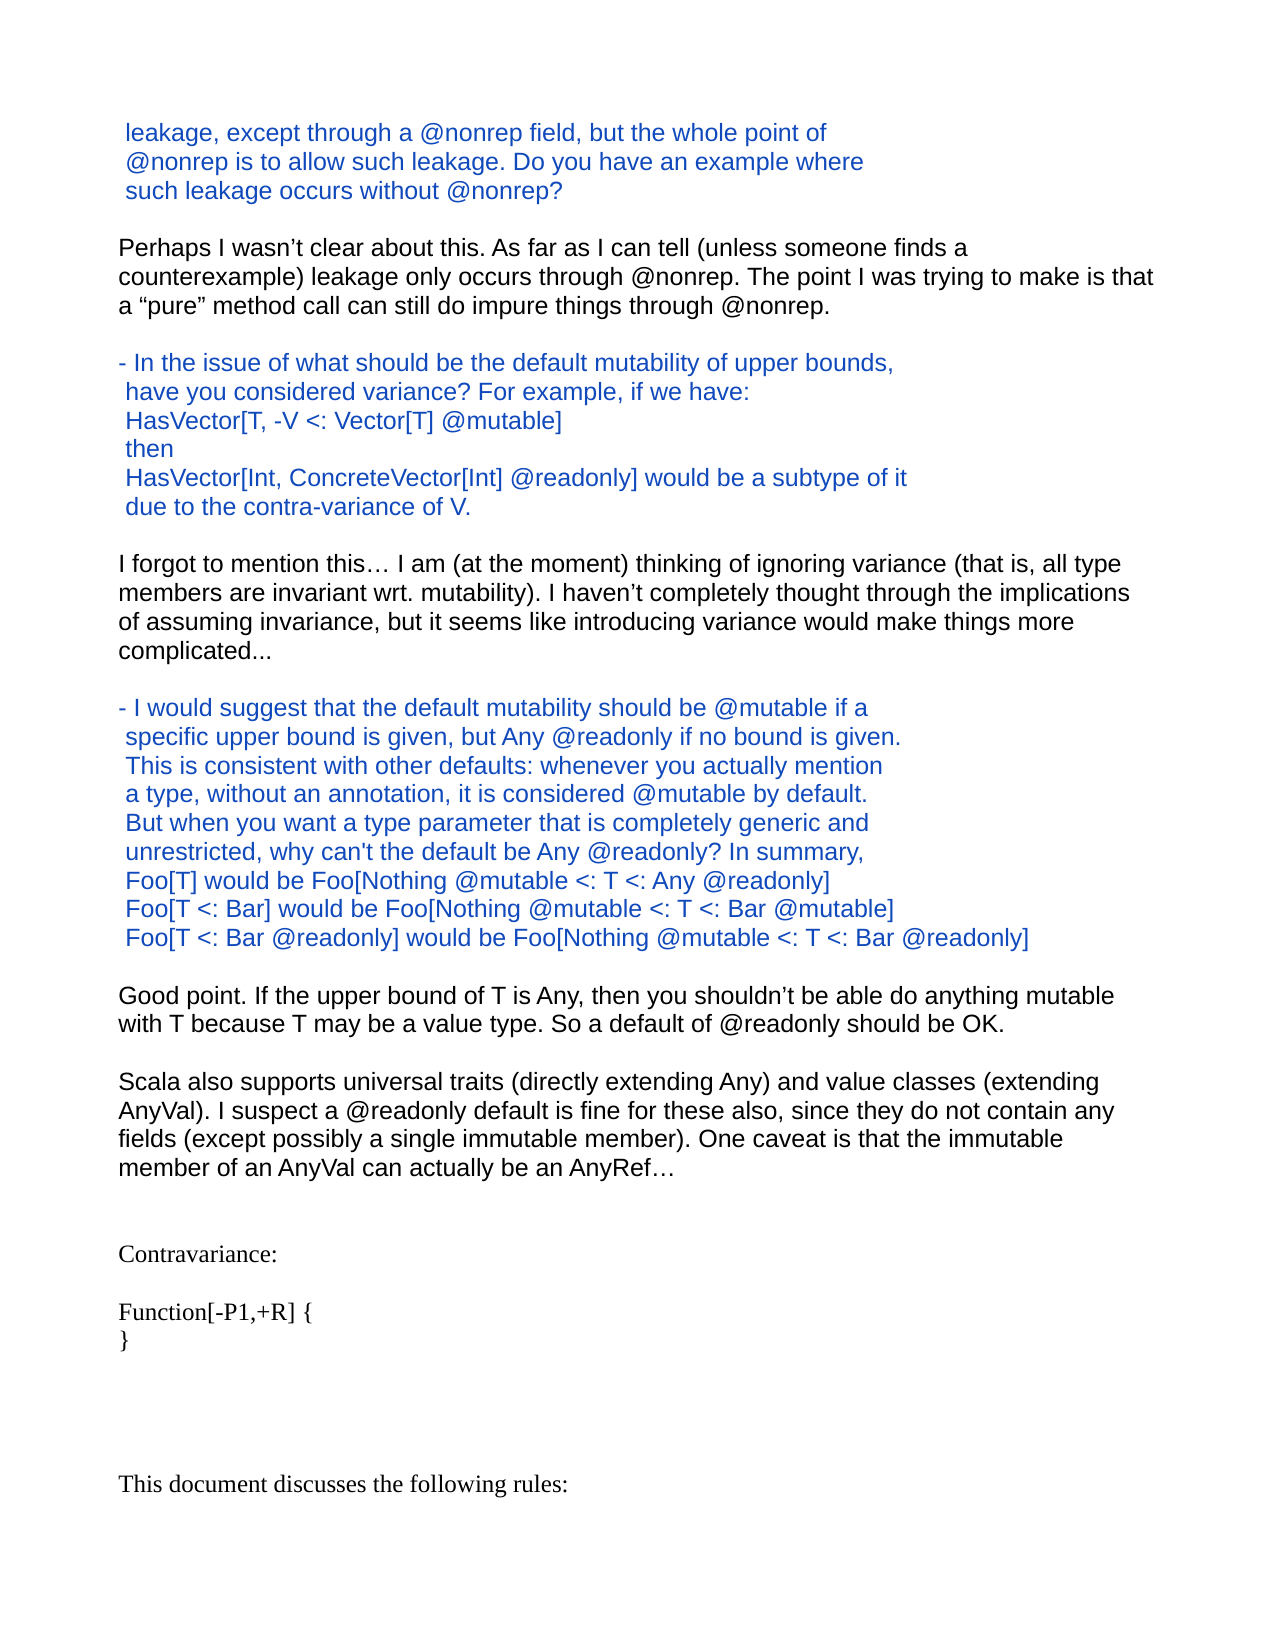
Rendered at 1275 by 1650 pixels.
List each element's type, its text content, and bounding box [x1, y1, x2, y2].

text - I would suggest that the default mutability should be @mutable if a [118, 693, 1157, 722]
text } [118, 1326, 1157, 1354]
text But when you want a type parameter that is completely generic and [118, 808, 1157, 837]
text - In the issue of what should be the default mutability of upper bounds, [118, 348, 1157, 377]
text I forgot to mention this… I am (at the moment) thinking of ignoring variance (that is, all type members are invariant wrt. mutability). I haven’t completely thought through the implications of assuming invariance, but it seems like introducing variance would make things more complicated... [118, 549, 1157, 664]
text have you considered variance? For example, if we have: [118, 377, 1157, 406]
text Scala also supports universal traits (directly extending Any) and value classes (extending AnyVal). I suspect a @readonly default is fine for these also, since they do not contain any fields (except possibly a single immutable member). One caveat is that the immutable member of an AnyVal can actually be an AnyRef… [118, 1067, 1157, 1182]
text specific upper bound is given, but Any @readonly if no bound is given. [118, 722, 1157, 751]
text This document discusses the following rules: [118, 1469, 1157, 1498]
text Foo[T <: Bar @readonly] would be Foo[Nothing @mutable <: T <: Bar @readonly] [118, 923, 1157, 952]
text HasVector[Int, ConcreteVector[Int] @readonly] would be a subtype of it [118, 463, 1157, 492]
text Foo[T <: Bar] would be Foo[Nothing @mutable <: T <: Bar @mutable] [118, 894, 1157, 923]
text Foo[T] would be Foo[Nothing @mutable <: T <: Any @readonly] [118, 866, 1157, 894]
text such leakage occurs without @nonrep? [118, 176, 1157, 204]
text Contravariance: [118, 1239, 1157, 1268]
text Perhaps I wasn’t clear about this. As far as I can tell (unless someone finds a counterexample) leakage only occurs through @nonrep. The point I was trying to make is that a “pure” method call can still do impure things through @nonrep. [118, 233, 1157, 319]
text @nonrep is to allow such leakage. Do you have an example where [118, 147, 1157, 176]
text HasVector[T, -V <: Vector[T] @mutable] [118, 406, 1157, 434]
text then [118, 434, 1157, 463]
text due to the contra-variance of V. [118, 492, 1157, 521]
text leakage, except through a @nonrep field, but the whole point of [118, 118, 1157, 147]
text a type, without an annotation, it is considered @mutable by default. [118, 779, 1157, 808]
text Function[-P1,+R] { [118, 1297, 1157, 1326]
text Good point. If the upper bound of T is Any, then you shouldn’t be able do anything mutable with T because T may be a value type. So a default of @readonly should be OK. [118, 981, 1157, 1038]
text This is consistent with other defaults: whenever you actually mention [118, 751, 1157, 779]
text unrestricted, why can't the default be Any @readonly? In summary, [118, 837, 1157, 866]
